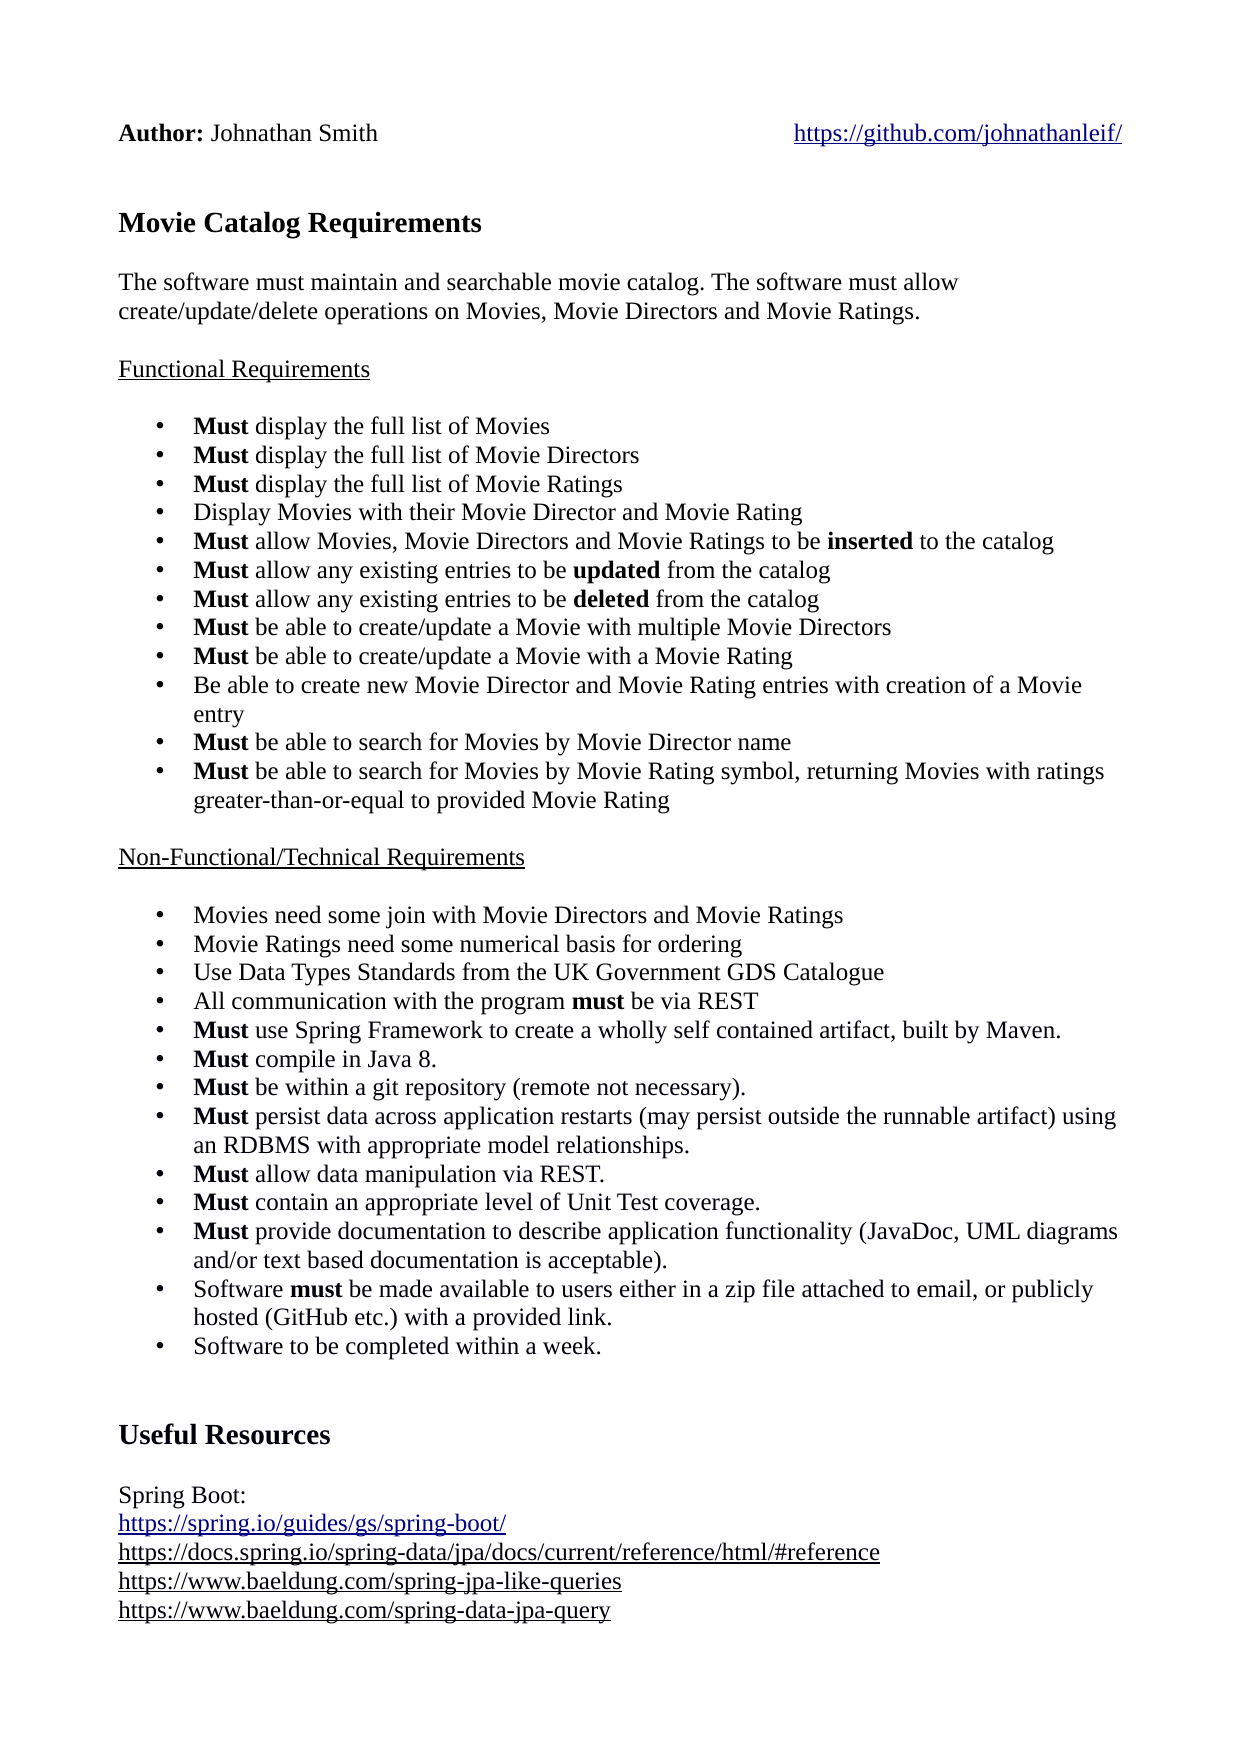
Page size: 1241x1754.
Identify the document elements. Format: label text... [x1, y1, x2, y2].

list Display Movies with their Movie Director and Movie Rating [156, 497, 1122, 526]
list Must be within a git repository (remote not necessary). [156, 1072, 1122, 1101]
text Spring Boot: [118, 1480, 1122, 1508]
list Must be able to search for Movies by Movie Rating symbol, returning Movies with ratings greater-than-or-equal to provided Movie Rating [156, 756, 1122, 814]
list Software must be made available to users either in a zip file attached to email, or publicly hosted (GitHub etc.) with a provided link. [156, 1274, 1122, 1331]
text https://spring.io/guides/gs/spring-boot/ [118, 1508, 1122, 1537]
text The software must maintain and searchable movie catalog. The software must allow create/update/delete operations on Movies, Movie Directors and Movie Ratings. [118, 267, 1122, 325]
text https://docs.spring.io/spring-data/jpa/docs/current/reference/html/#reference [118, 1537, 1122, 1566]
list Movies need some join with Movie Directors and Movie Ratings [156, 900, 1122, 929]
list Must contain an appropriate level of Unit Test coverage. [156, 1187, 1122, 1216]
list Must provide documentation to describe application functionality (JavaDoc, UML diagrams and/or text based documentation is acceptable). [156, 1216, 1122, 1274]
text Functional Requirements [118, 354, 1122, 382]
list Software to be completed within a week. [156, 1331, 1122, 1360]
list Must use Spring Framework to create a wholly self contained artifact, built by Maven. [156, 1015, 1122, 1044]
list Must allow any existing entries to be deleted from the catalog [156, 584, 1122, 612]
text Non-Functional/Technical Requirements [118, 842, 1122, 871]
text https://www.baeldung.com/spring-jpa-like-queries [118, 1566, 1122, 1595]
list Be able to create new Movie Director and Movie Rating entries with creation of a Movie entry [156, 670, 1122, 727]
list Must allow data manipulation via REST. [156, 1159, 1122, 1187]
list Must compile in Java 8. [156, 1044, 1122, 1072]
text Movie Catalog Requirements [118, 205, 1122, 239]
list Movie Ratings need some numerical basis for ordering [156, 929, 1122, 957]
text https://www.baeldung.com/spring-data-jpa-query [118, 1595, 1122, 1623]
list Must persist data across application restarts (may persist outside the runnable artifact) using an RDBMS with appropriate model relationships. [156, 1101, 1122, 1159]
list Must display the full list of Movie Ratings [156, 469, 1122, 497]
text Useful Resources [118, 1417, 1122, 1451]
list Must allow any existing entries to be updated from the catalog [156, 555, 1122, 584]
list Use Data Types Standards from the UK Government GDS Catalogue [156, 957, 1122, 986]
list Must display the full list of Movie Directors [156, 440, 1122, 469]
list Must display the full list of Movies [156, 411, 1122, 440]
list All communication with the program must be via REST [156, 986, 1122, 1015]
list Must be able to create/update a Movie with a Movie Rating [156, 641, 1122, 670]
list Must be able to search for Movies by Movie Director name [156, 727, 1122, 756]
list Must be able to create/update a Movie with multiple Movie Directors [156, 612, 1122, 641]
list Must allow Movies, Movie Directors and Movie Ratings to be inserted to the catalog [156, 526, 1122, 555]
